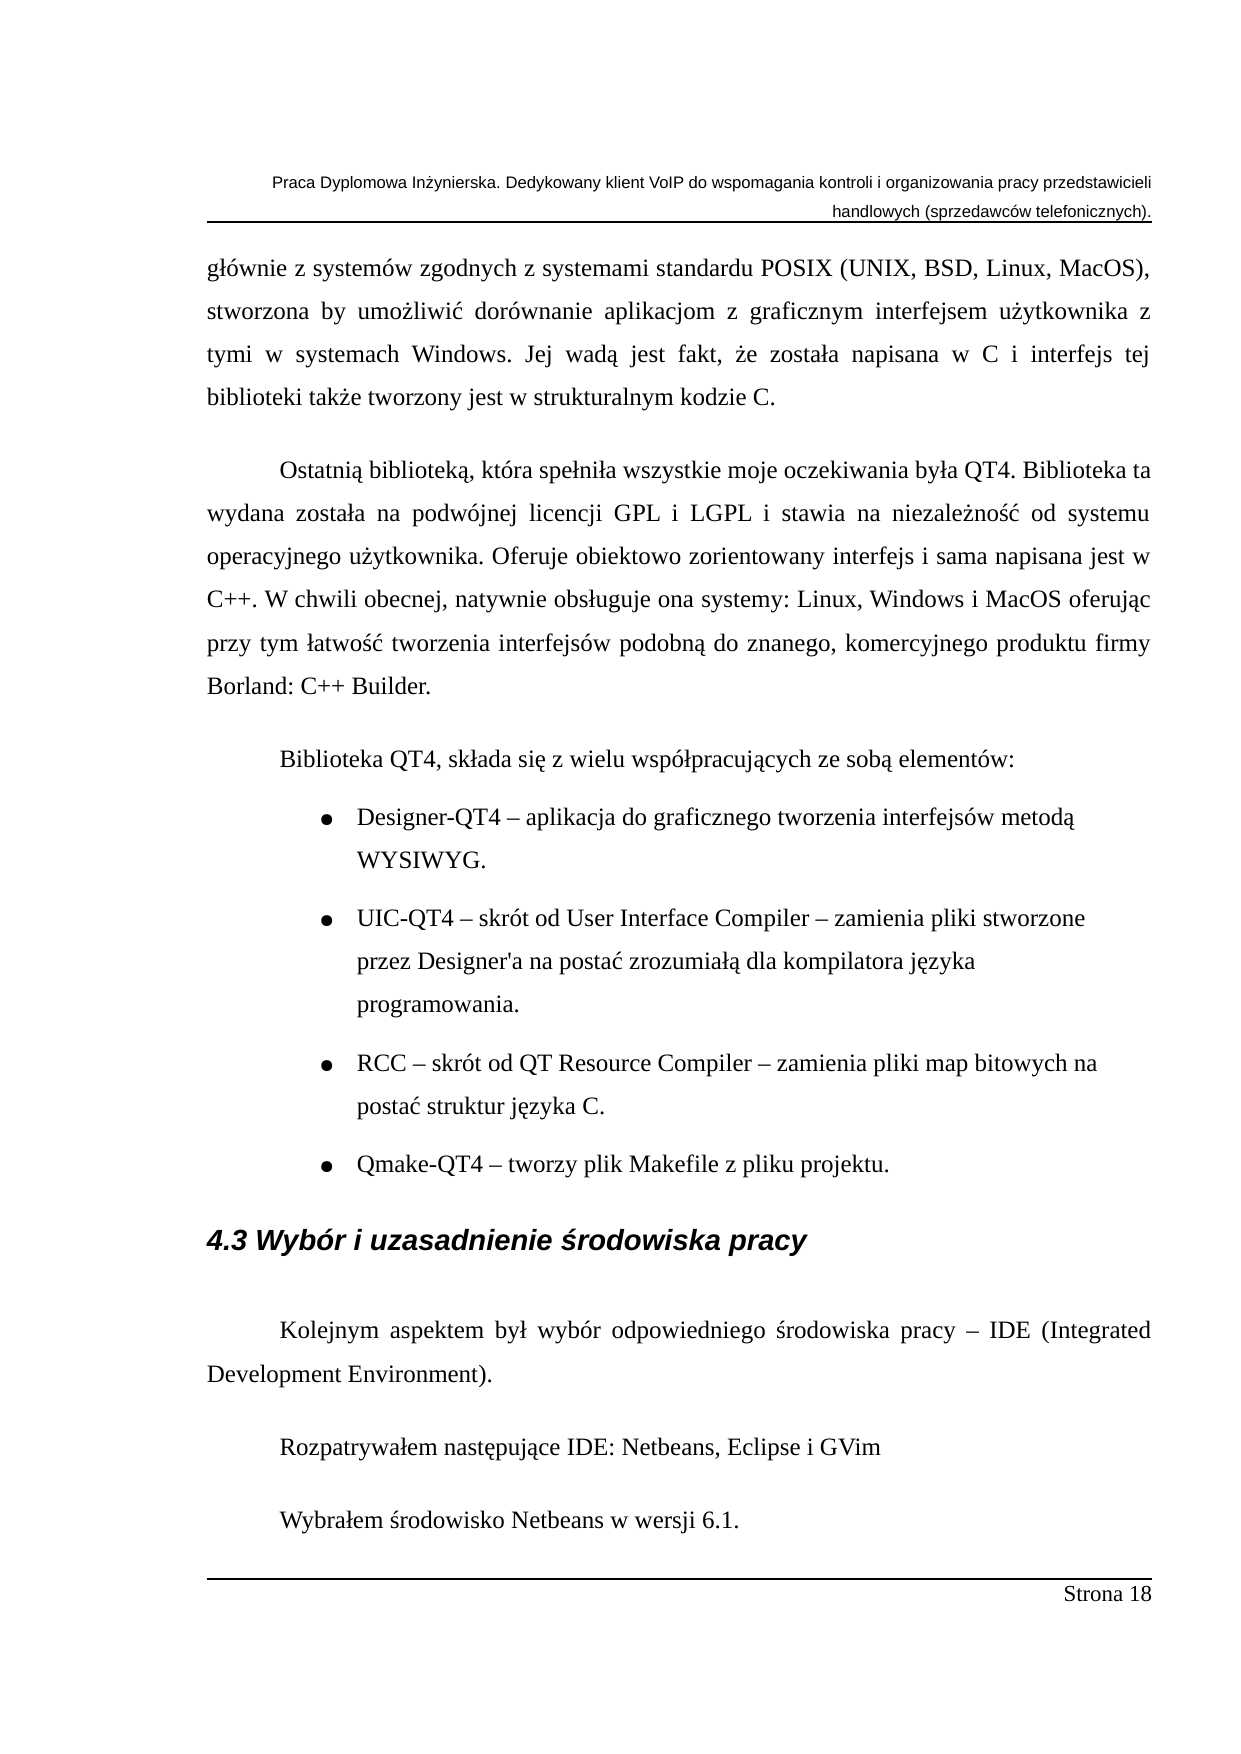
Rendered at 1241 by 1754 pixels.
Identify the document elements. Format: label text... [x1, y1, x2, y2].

text Rozpatrywałem następujące IDE: Netbeans, Eclipse i GVim [207, 1432, 1152, 1461]
text głównie z systemów zgodnych z systemami standardu POSIX (UNIX, BSD, Linux, MacOS), stworzona by umożliwić dorównanie aplikacjom z graficznym interfejsem użytkownika z tymi w systemach Windows. Jej wadą jest fakt, że została napisana w C i interfejs tej biblioteki także tworzony jest w strukturalnym kodzie C. [207, 253, 1152, 411]
list UIC-QT4 – skrót od User Interface Compiler – zamienia pliki stworzone przez Designer'a na postać zrozumiałą dla kompilatora języka programowania. [319, 903, 1122, 1018]
subtitle 4.3 Wybór i uzasadnienie środowiska pracy [207, 1223, 1152, 1256]
list RCC – skrót od QT Resource Compiler – zamienia pliki map bitowych na postać struktur języka C. [319, 1048, 1122, 1119]
text Biblioteka QT4, składa się z wielu współpracujących ze sobą elementów: [207, 744, 1152, 773]
text Ostatnią biblioteką, która spełniła wszystkie moje oczekiwania była QT4. Biblioteka ta wydana została na podwójnej licencji GPL i LGPL i stawia na niezależność od systemu operacyjnego użytkownika. Oferuje obiektowo zorientowany interfejs i sama napisana jest w C++. W chwili obecnej, natywnie obsługuje ona systemy: Linux, Windows i MacOS oferując przy tym łatwość tworzenia interfejsów podobną do znanego, komercyjnego produktu firmy Borland: C++ Builder. [207, 455, 1152, 699]
list Qmake-QT4 – tworzy plik Makefile z pliku projektu. [319, 1149, 1122, 1178]
text Wybrałem środowisko Netbeans w wersji 6.1. [207, 1505, 1152, 1534]
text Kolejnym aspektem był wybór odpowiedniego środowiska pracy – IDE (Integrated Development Environment). [207, 1316, 1152, 1387]
list Designer-QT4 – aplikacja do graficznego tworzenia interfejsów metodą WYSIWYG. [319, 802, 1122, 874]
